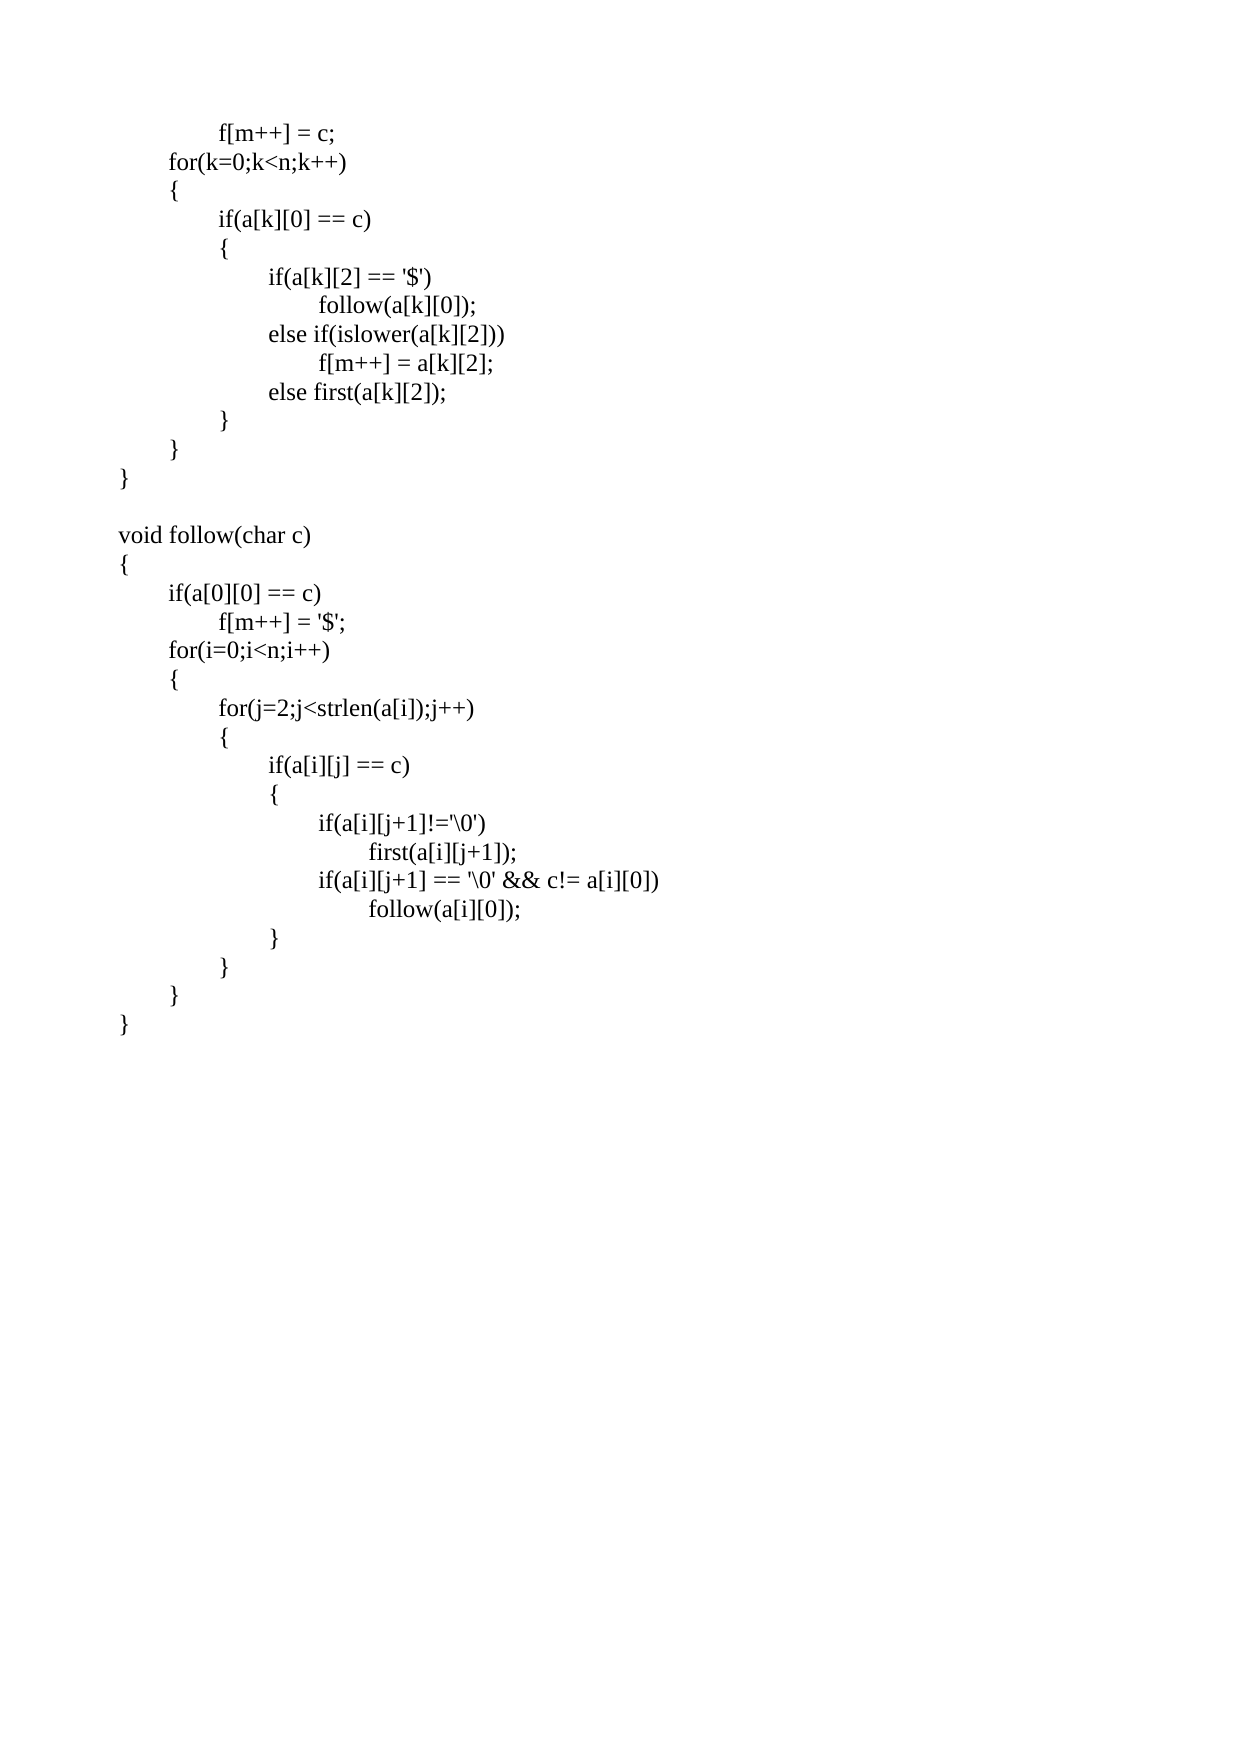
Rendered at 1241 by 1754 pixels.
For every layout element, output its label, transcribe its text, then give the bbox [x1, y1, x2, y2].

text if(a[i][j+1]!='\0') [118, 808, 1122, 837]
text { [118, 722, 1122, 751]
text } [118, 406, 1122, 434]
text for(i=0;i<n;i++) [118, 636, 1122, 664]
text } [118, 1009, 1122, 1038]
text if(a[i][j+1] == '\0' && c!= a[i][0]) [118, 866, 1122, 894]
text { [118, 233, 1122, 262]
text follow(a[i][0]); [118, 894, 1122, 923]
text } [118, 952, 1122, 981]
text void follow(char c) [118, 521, 1122, 549]
text if(a[k][0] == c) [118, 204, 1122, 233]
text if(a[i][j] == c) [118, 751, 1122, 779]
text } [118, 981, 1122, 1009]
text if(a[0][0] == c) [118, 578, 1122, 607]
text { [118, 664, 1122, 693]
text if(a[k][2] == '$') [118, 262, 1122, 291]
text first(a[i][j+1]); [118, 837, 1122, 866]
text } [118, 923, 1122, 952]
text for(k=0;k<n;k++) [118, 147, 1122, 176]
text { [118, 779, 1122, 808]
text } [118, 434, 1122, 463]
text f[m++] = c; [118, 118, 1122, 147]
text f[m++] = '$'; [118, 607, 1122, 636]
text else if(islower(a[k][2])) [118, 319, 1122, 348]
text } [118, 463, 1122, 492]
text follow(a[k][0]); [118, 291, 1122, 319]
text { [118, 549, 1122, 578]
text for(j=2;j<strlen(a[i]);j++) [118, 693, 1122, 722]
text f[m++] = a[k][2]; [118, 348, 1122, 377]
text { [118, 176, 1122, 204]
text else first(a[k][2]); [118, 377, 1122, 406]
